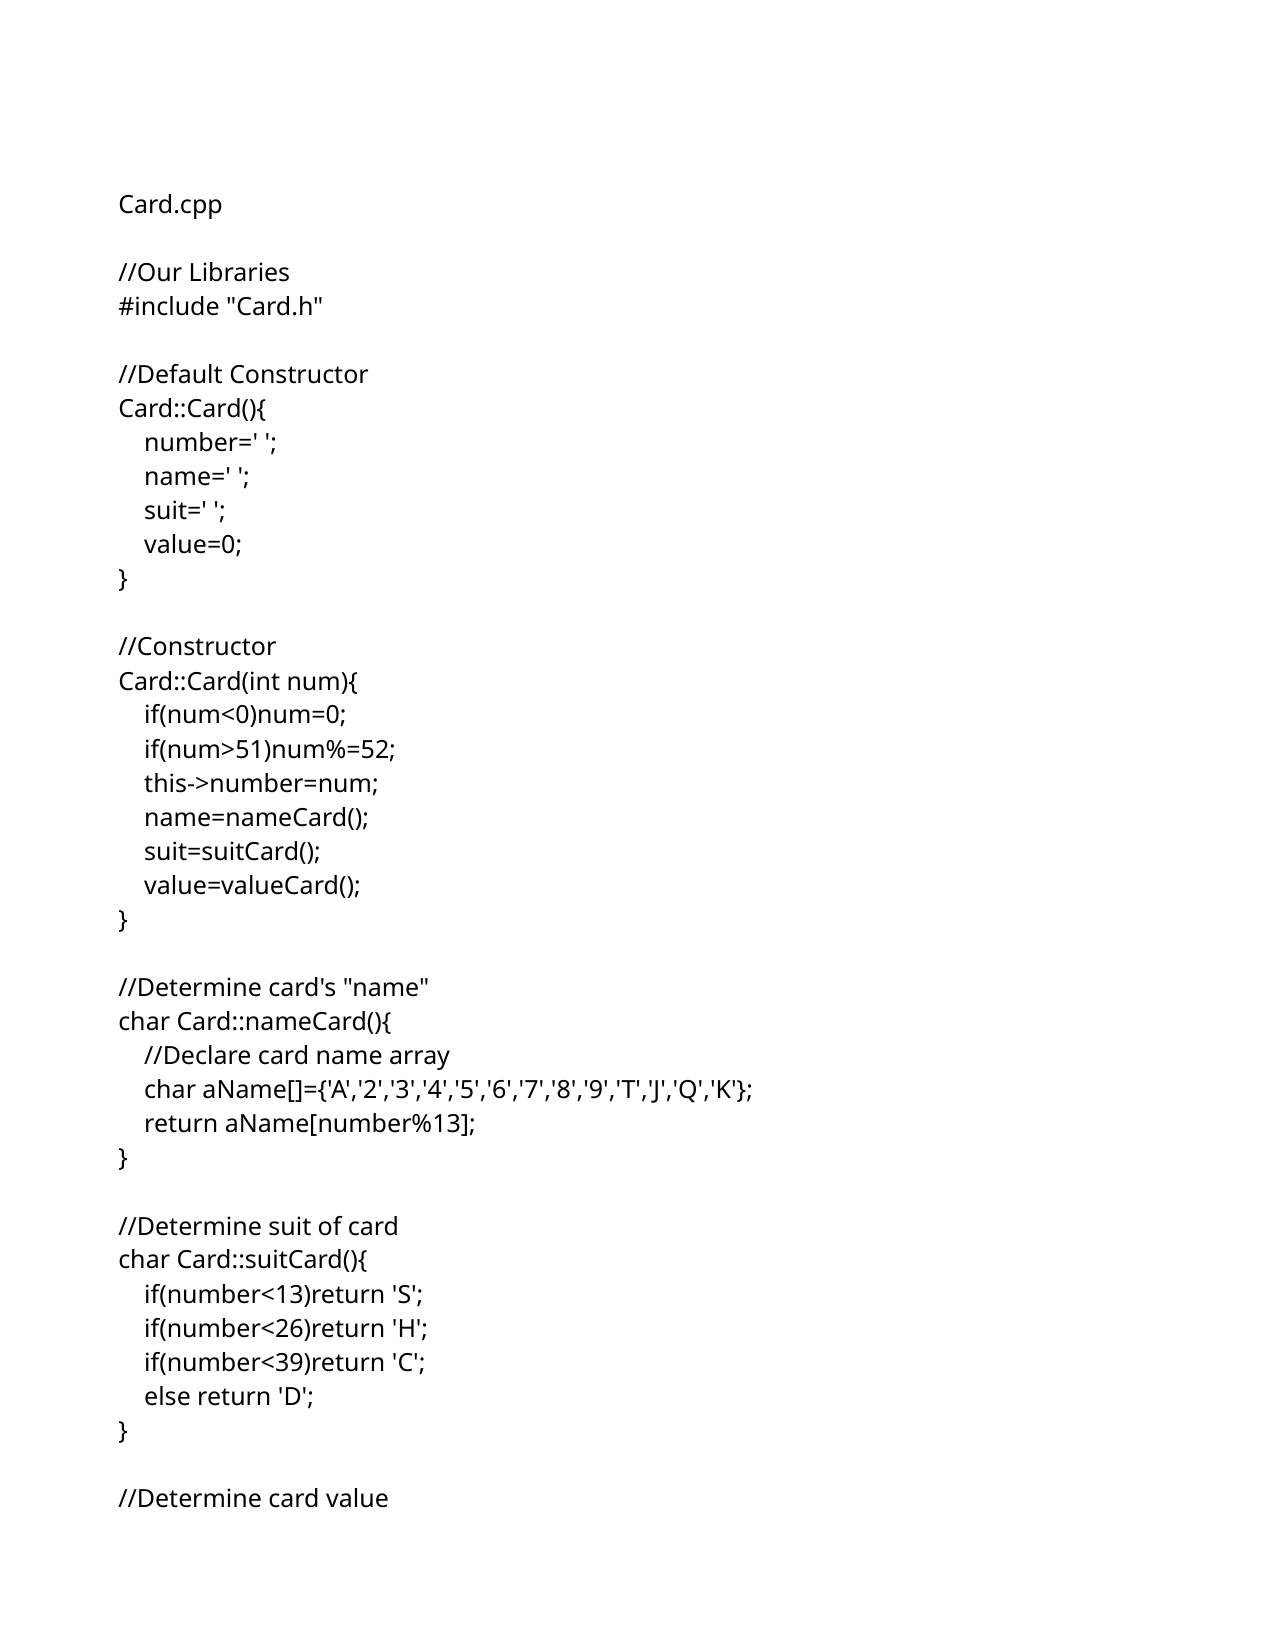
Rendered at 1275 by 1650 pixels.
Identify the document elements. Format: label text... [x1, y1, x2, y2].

text value=0; [118, 527, 1157, 561]
text if(number<26)return 'H'; [118, 1310, 1157, 1344]
text if(number<13)return 'S'; [118, 1276, 1157, 1310]
text return aName[number%13]; [118, 1106, 1157, 1140]
text Card.cpp [118, 186, 1157, 220]
text } [118, 1412, 1157, 1447]
text //Constructor [118, 629, 1157, 663]
text suit=' '; [118, 493, 1157, 527]
text if(num<0)num=0; [118, 697, 1157, 731]
text } [118, 902, 1157, 936]
text //Determine suit of card [118, 1208, 1157, 1242]
text //Default Constructor [118, 357, 1157, 391]
text #include "Card.h" [118, 288, 1157, 322]
text name=' '; [118, 459, 1157, 493]
text //Our Libraries [118, 254, 1157, 288]
text char Card::nameCard(){ [118, 1004, 1157, 1038]
text Card::Card(){ [118, 391, 1157, 425]
text name=nameCard(); [118, 799, 1157, 833]
text if(num>51)num%=52; [118, 731, 1157, 765]
text value=valueCard(); [118, 867, 1157, 902]
text number=' '; [118, 425, 1157, 459]
text char aName[]={'A','2','3','4','5','6','7','8','9','T','J','Q','K'}; [118, 1072, 1157, 1106]
text //Determine card value [118, 1481, 1157, 1515]
text if(number<39)return 'C'; [118, 1344, 1157, 1378]
text else return 'D'; [118, 1378, 1157, 1412]
text this->number=num; [118, 765, 1157, 799]
text Card::Card(int num){ [118, 663, 1157, 697]
text char Card::suitCard(){ [118, 1242, 1157, 1276]
text } [118, 561, 1157, 595]
text suit=suitCard(); [118, 833, 1157, 867]
text //Declare card name array [118, 1038, 1157, 1072]
text //Determine card's "name" [118, 970, 1157, 1004]
text } [118, 1140, 1157, 1174]
